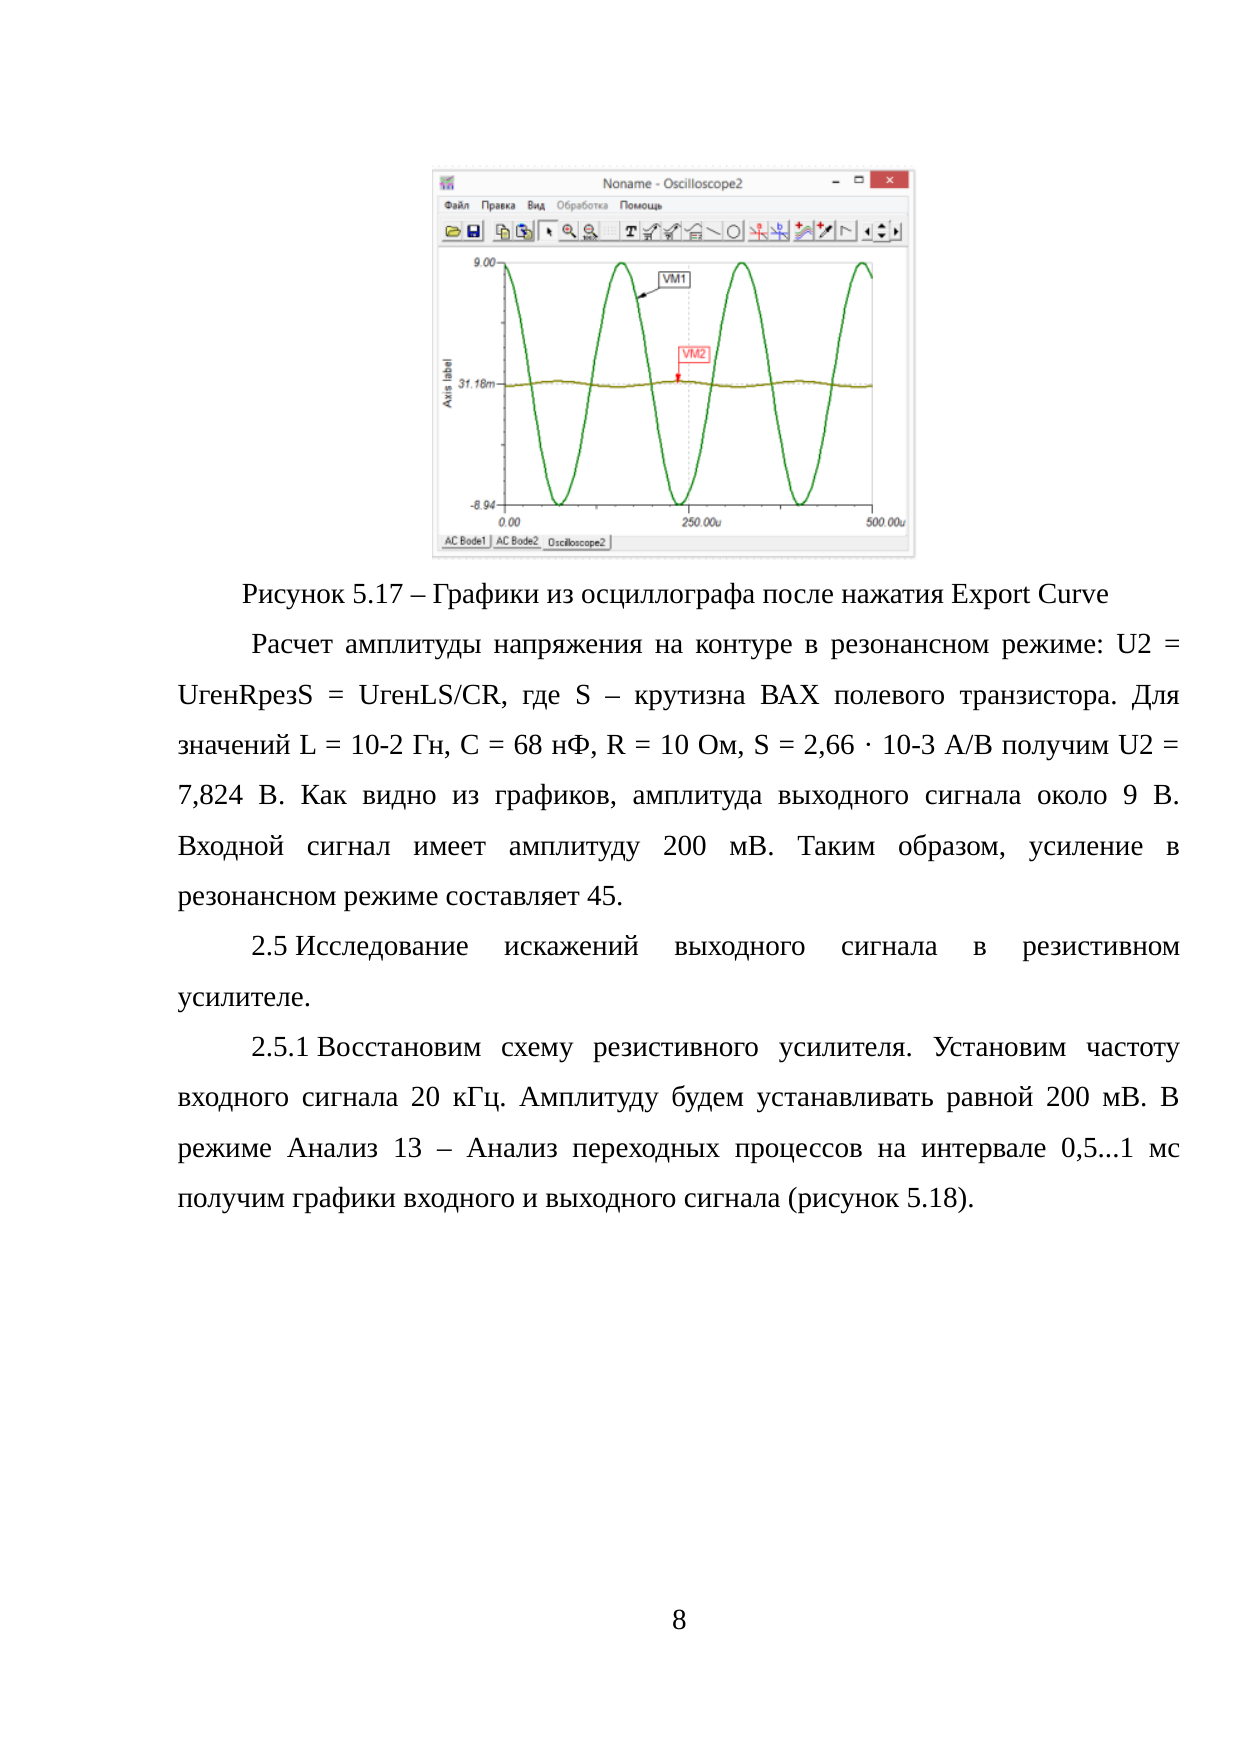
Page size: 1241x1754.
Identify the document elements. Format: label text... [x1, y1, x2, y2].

text Расчет амплитуды напряжения на контуре в резонансном режиме: U2 = UгенRрезS = UгенLS/CR, где S – крутизна ВАХ полевого транзистора. Для значений L = 10-2 Гн, С = 68 нФ, R = 10 Ом, S = 2,66 · 10-3 А/В получим U2 = 7,824 В. Как видно из графиков, амплитуда выходного сигнала около 9 В. Входной сигнал имеет амплитуду 200 мВ. Таким образом, усиление в резонансном режиме составляет 45. [177, 627, 1181, 912]
list Исследование искажений выходного сигнала в резистивном усилителе. [177, 928, 1181, 1012]
text Рисунок 5.17 – Графики из осциллографа после нажатия Export Curve [177, 168, 1181, 610]
picture [432, 163, 917, 560]
list Восстановим схему резистивного усилителя. Установим частоту входного сигнала 20 кГц. Амплитуду будем устанавливать равной 200 мВ. В режиме Aнализ 13 – Анализ переходных процессов на интервале 0,5...1 мс получим графики входного и выходного сигнала (рисунок 5.18). [177, 1029, 1181, 1213]
